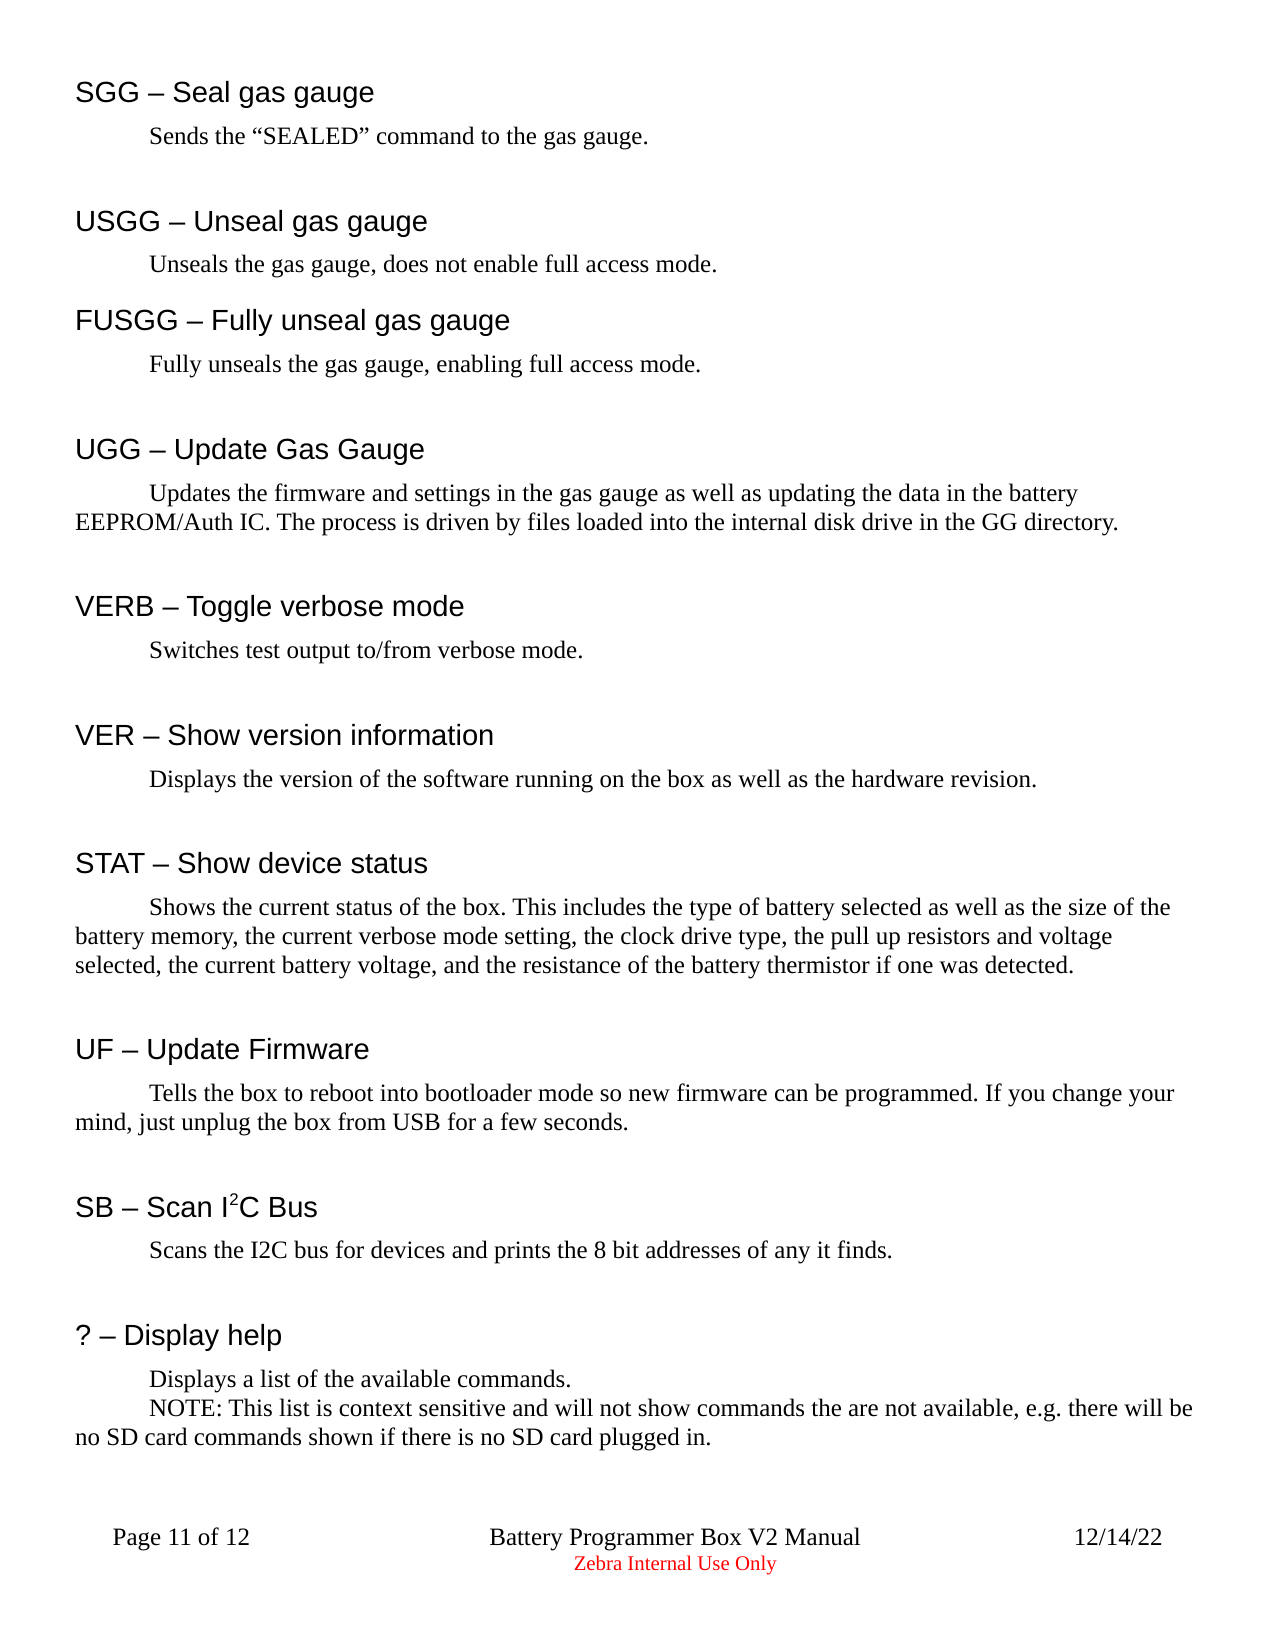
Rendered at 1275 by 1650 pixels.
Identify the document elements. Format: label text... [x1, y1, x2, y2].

subtitle UF – Update Firmware [75, 1032, 1200, 1066]
subtitle Tells the box to reboot into bootloader mode so new firmware can be programmed. If you change your mind, just unplug the box from USB for a few seconds. [75, 1078, 1200, 1136]
subtitle USGG – Unseal gas gauge [75, 203, 1200, 237]
subtitle Displays the version of the software running on the box as well as the hardware revision. [75, 764, 1200, 792]
subtitle SGG – Seal gas gauge [75, 75, 1200, 108]
subtitle NOTE: This list is context sensitive and will not show commands the are not available, e.g. there will be no SD card commands shown if there is no SD card plugged in. [75, 1393, 1200, 1450]
subtitle Switches test output to/from verbose mode. [75, 635, 1200, 664]
subtitle STAT – Show device status [75, 846, 1200, 880]
subtitle Updates the firmware and settings in the gas gauge as well as updating the data in the battery EEPROM/Auth IC. The process is driven by files loaded into the internal disk drive in the GG directory. [75, 478, 1200, 535]
subtitle VER – Show version information [75, 718, 1200, 751]
subtitle VERB – Toggle verbose mode [75, 589, 1200, 623]
subtitle UGG – Update Gas Gauge [75, 432, 1200, 465]
subtitle Shows the current status of the box. This includes the type of battery selected as well as the size of the battery memory, the current verbose mode setting, the clock drive type, the pull up resistors and voltage selected, the current battery voltage, and the resistance of the battery thermistor if one was detected. [75, 892, 1200, 978]
subtitle ? – Display help [75, 1318, 1200, 1352]
subtitle Fully unseals the gas gauge, enabling full access mode. [75, 349, 1200, 378]
subtitle Sends the “SEALED” command to the gas gauge. [75, 121, 1200, 150]
subtitle Displays a list of the available commands. [75, 1364, 1200, 1393]
subtitle SB – Scan I2C Bus [75, 1189, 1200, 1223]
subtitle FUSGG – Fully unseal gas gauge [75, 303, 1200, 337]
subtitle Scans the I2C bus for devices and prints the 8 bit addresses of any it finds. [75, 1236, 1200, 1264]
subtitle Unseals the gas gauge, does not enable full access mode. [75, 249, 1200, 278]
